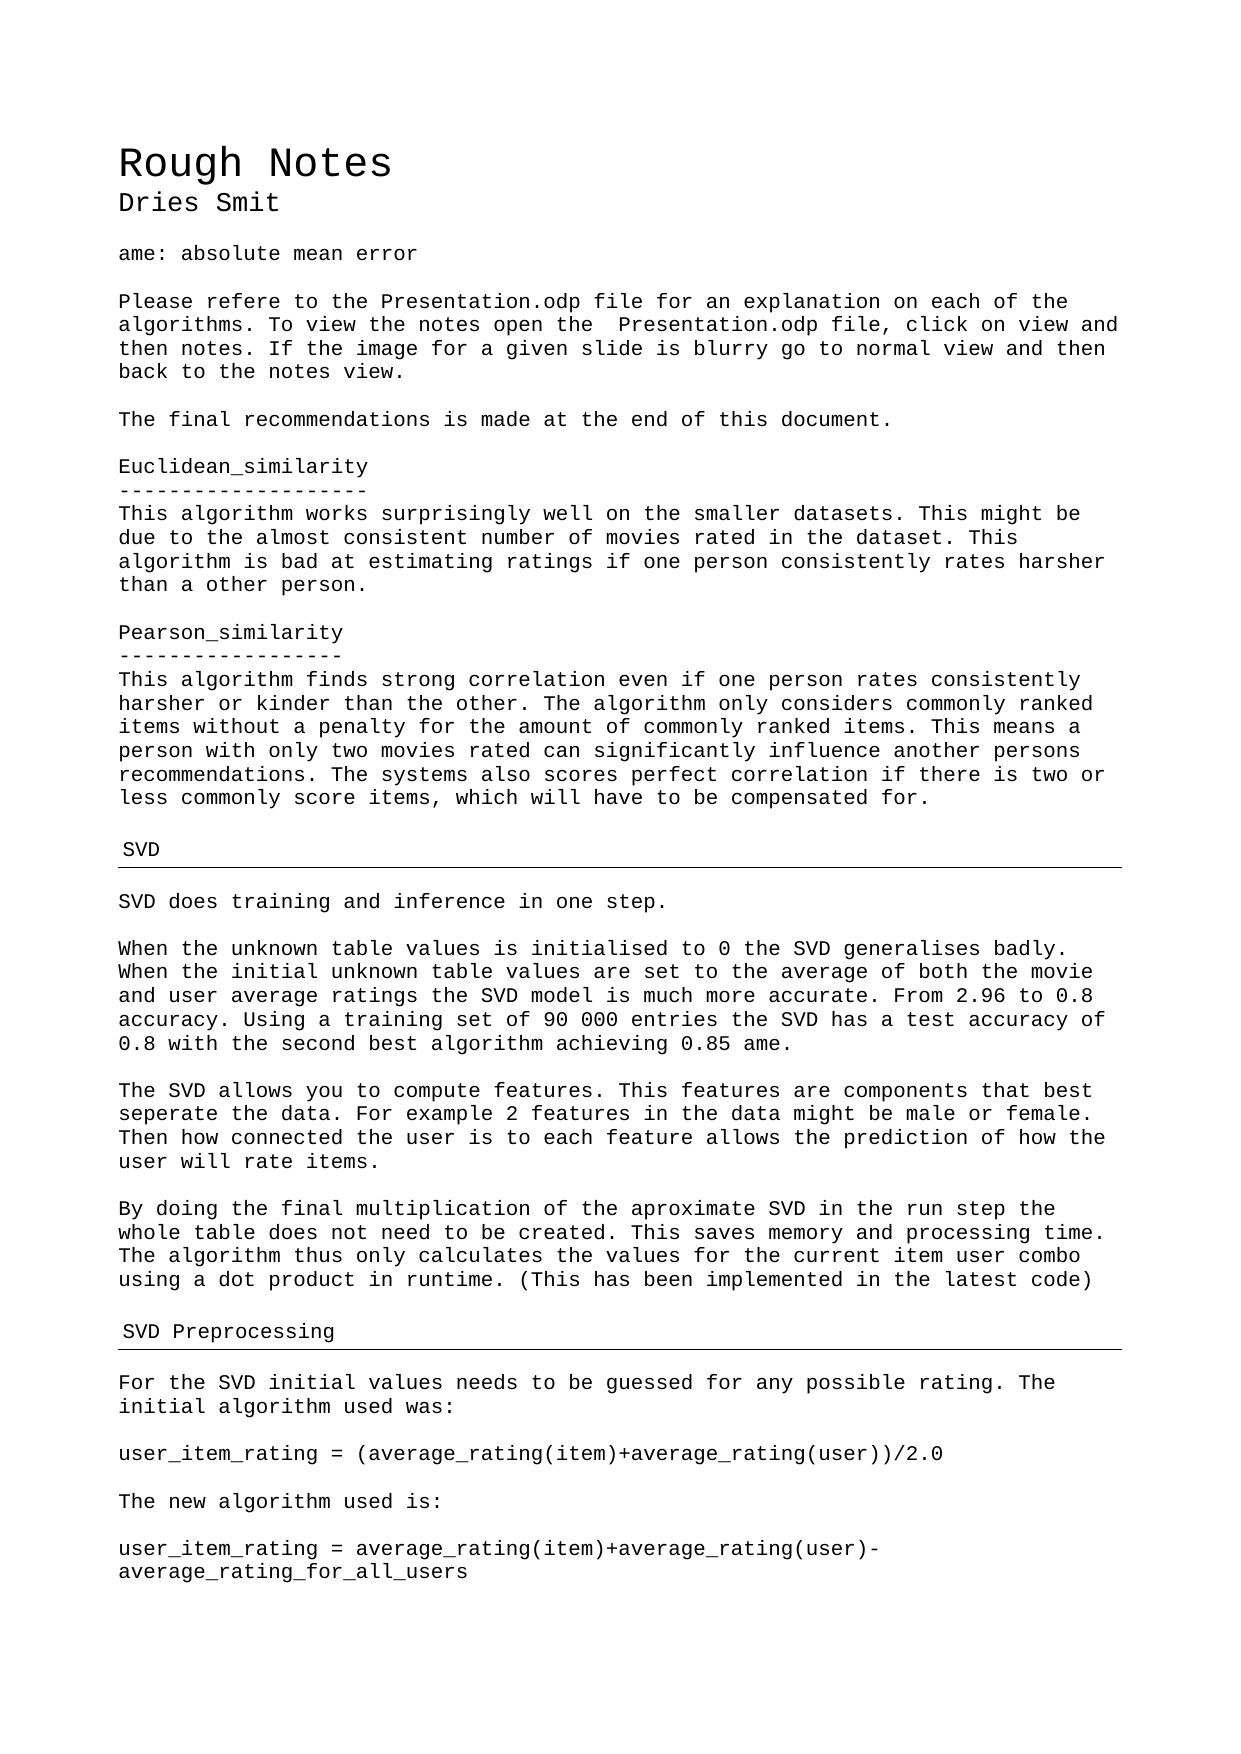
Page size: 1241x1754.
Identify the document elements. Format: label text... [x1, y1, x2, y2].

text By doing the final multiplication of the aproximate SVD in the run step the whole table does not need to be created. This saves memory and processing time. The algorithm thus only calculates the values for the current item user combo using a dot product in runtime. (This has been implemented in the latest code) [118, 1198, 1122, 1293]
text The final recommendations is made at the end of this document. [118, 409, 1122, 432]
text user_item_rating = (average_rating(item)+average_rating(user))/2.0 [118, 1443, 1122, 1467]
text Rough Notes [118, 142, 1122, 189]
text This algorithm works surprisingly well on the smaller datasets. This might be due to the almost consistent number of movies rated in the dataset. This algorithm is bad at estimating ratings if one person consistently rates harsher than a other person. [118, 503, 1122, 598]
text ------------------ [118, 645, 1122, 669]
text -------------------- [118, 480, 1122, 503]
text When the unknown table values is initialised to 0 the SVD generalises badly. When the initial unknown table values are set to the average of both the movie and user average ratings the SVD model is much more accurate. From 2.96 to 0.8 accuracy. Using a training set of 90 000 entries the SVD has a test accuracy of 0.8 with the second best algorithm achieving 0.85 ame. [118, 938, 1122, 1056]
text user_item_rating = average_rating(item)+average_rating(user)- average_rating_for_all_users [118, 1538, 1122, 1585]
text SVD Preprocessing [118, 1316, 1122, 1349]
text The SVD allows you to compute features. This features are components that best seperate the data. For example 2 features in the data might be male or female. Then how connected the user is to each feature allows the prediction of how the user will rate items. [118, 1080, 1122, 1174]
text Pearson_similarity [118, 622, 1122, 645]
text ame: absolute mean error [118, 243, 1122, 267]
text SVD does training and inference in one step. [118, 891, 1122, 914]
text SVD [118, 834, 1122, 867]
text For the SVD initial values needs to be guessed for any possible rating. The initial algorithm used was: [118, 1372, 1122, 1420]
text Please refere to the Presentation.odp file for an explanation on each of the algorithms. To view the notes open the Presentation.odp file, click on view and then notes. If the image for a given slide is blurry go to normal view and then back to the notes view. [118, 291, 1122, 385]
text Dries Smit [118, 189, 1122, 220]
text This algorithm finds strong correlation even if one person rates consistently harsher or kinder than the other. The algorithm only considers commonly ranked items without a penalty for the amount of commonly ranked items. This means a person with only two movies rated can significantly influence another persons recommendations. The systems also scores perfect correlation if there is two or less commonly score items, which will have to be compensated for. [118, 669, 1122, 811]
text The new algorithm used is: [118, 1491, 1122, 1514]
text Euclidean_similarity [118, 456, 1122, 480]
